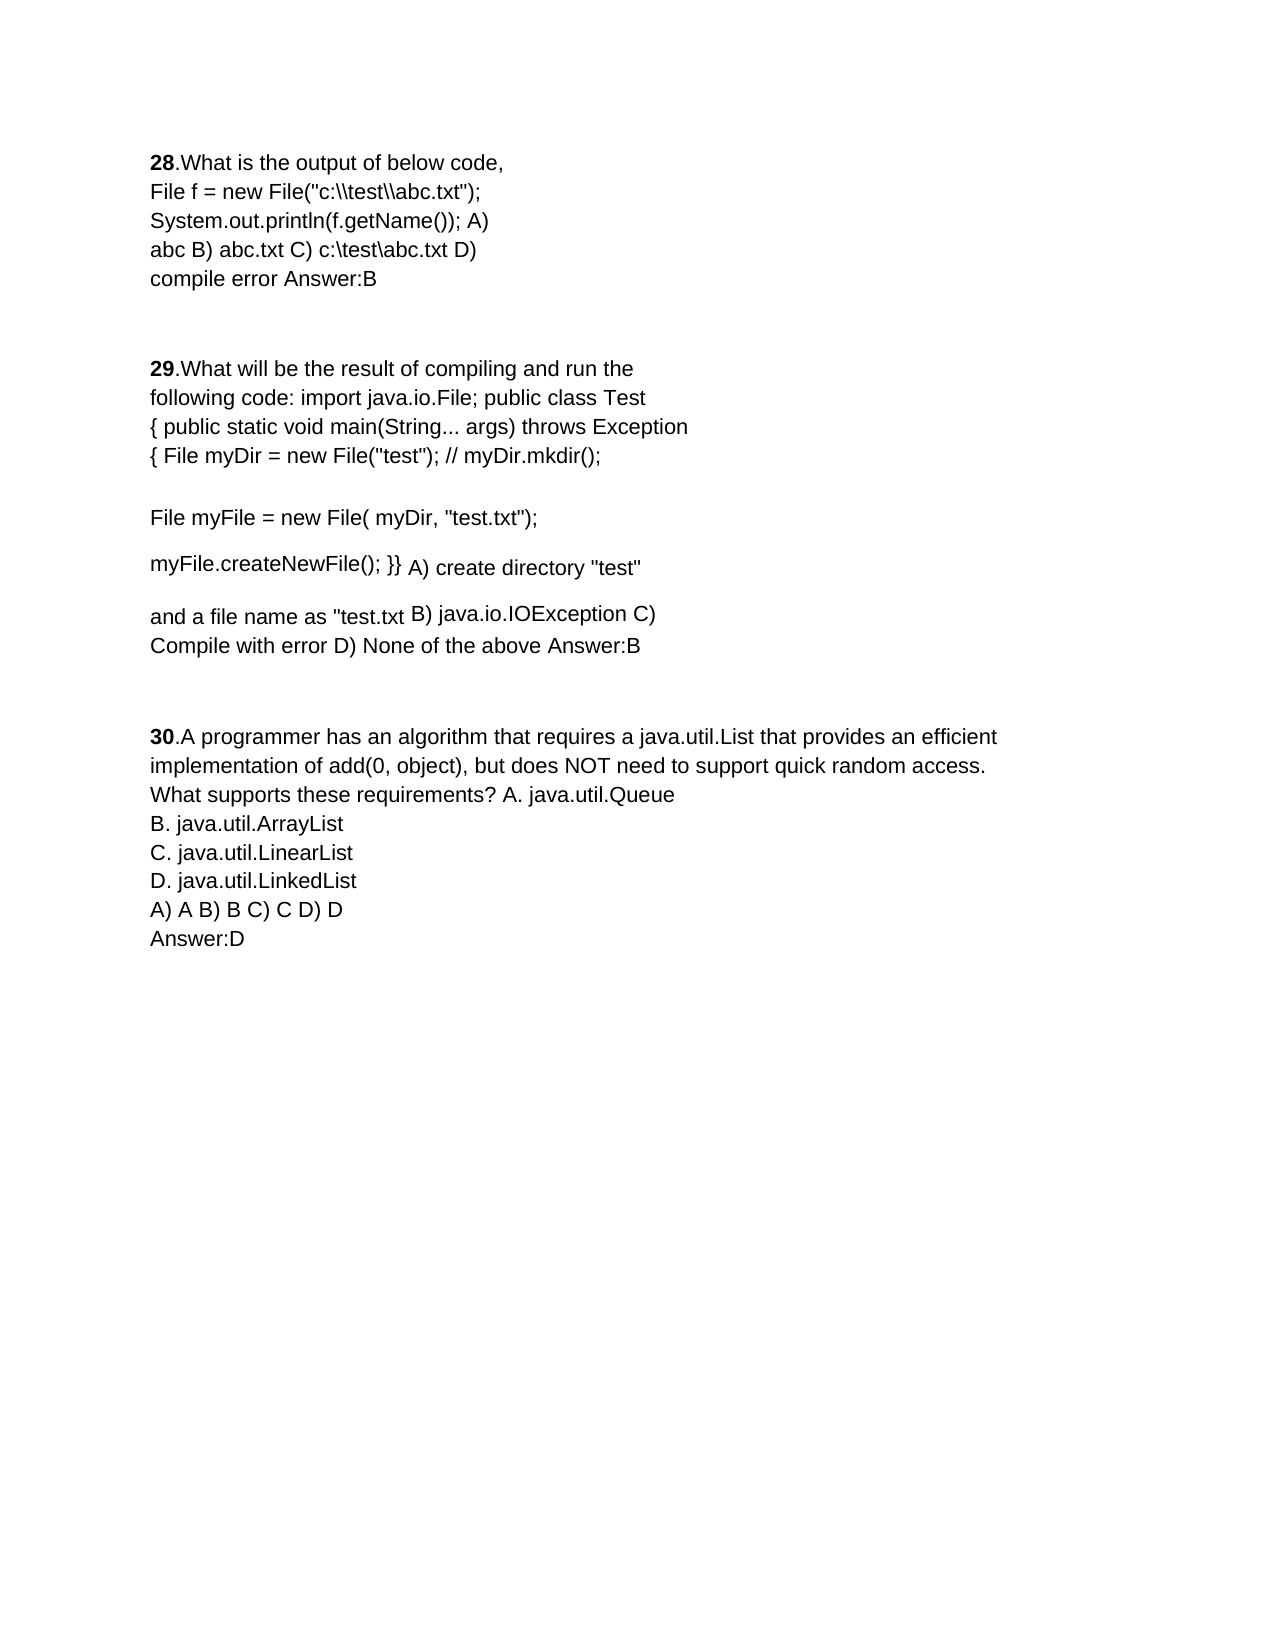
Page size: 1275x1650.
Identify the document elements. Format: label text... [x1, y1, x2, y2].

text 28.What is the output of below code, File f = new File("c:\\test\\abc.txt"); System.out.println(f.getName()); A) abc B) abc.txt C) c:\test\abc.txt D) compile error Answer:B [150, 150, 521, 291]
text B. java.util.ArrayList C. java.util.LinearList D. java.util.LinkedList A) A B) B C) C D) D Answer:D [150, 810, 367, 951]
text File myFile = new File( myDir, "test.txt"); myFile.createNewFile(); }} A) create directory "test" and a file name as "test.txt B) java.io.IOException C) Compile with error D) None of the above Answer:B [150, 505, 672, 658]
text 29.What will be the result of compiling and run the following code: import java.io.File; public class Test { public static void main(String... args) throws Exception { File myDir = new File("test"); // myDir.mkdir(); [150, 356, 713, 468]
text 30.A programmer has an algorithm that requires a java.util.List that provides an efficient implementation of add(0, object), but does NOT need to support quick random access. What supports these requirements? A. java.util.Queue [150, 723, 1037, 807]
